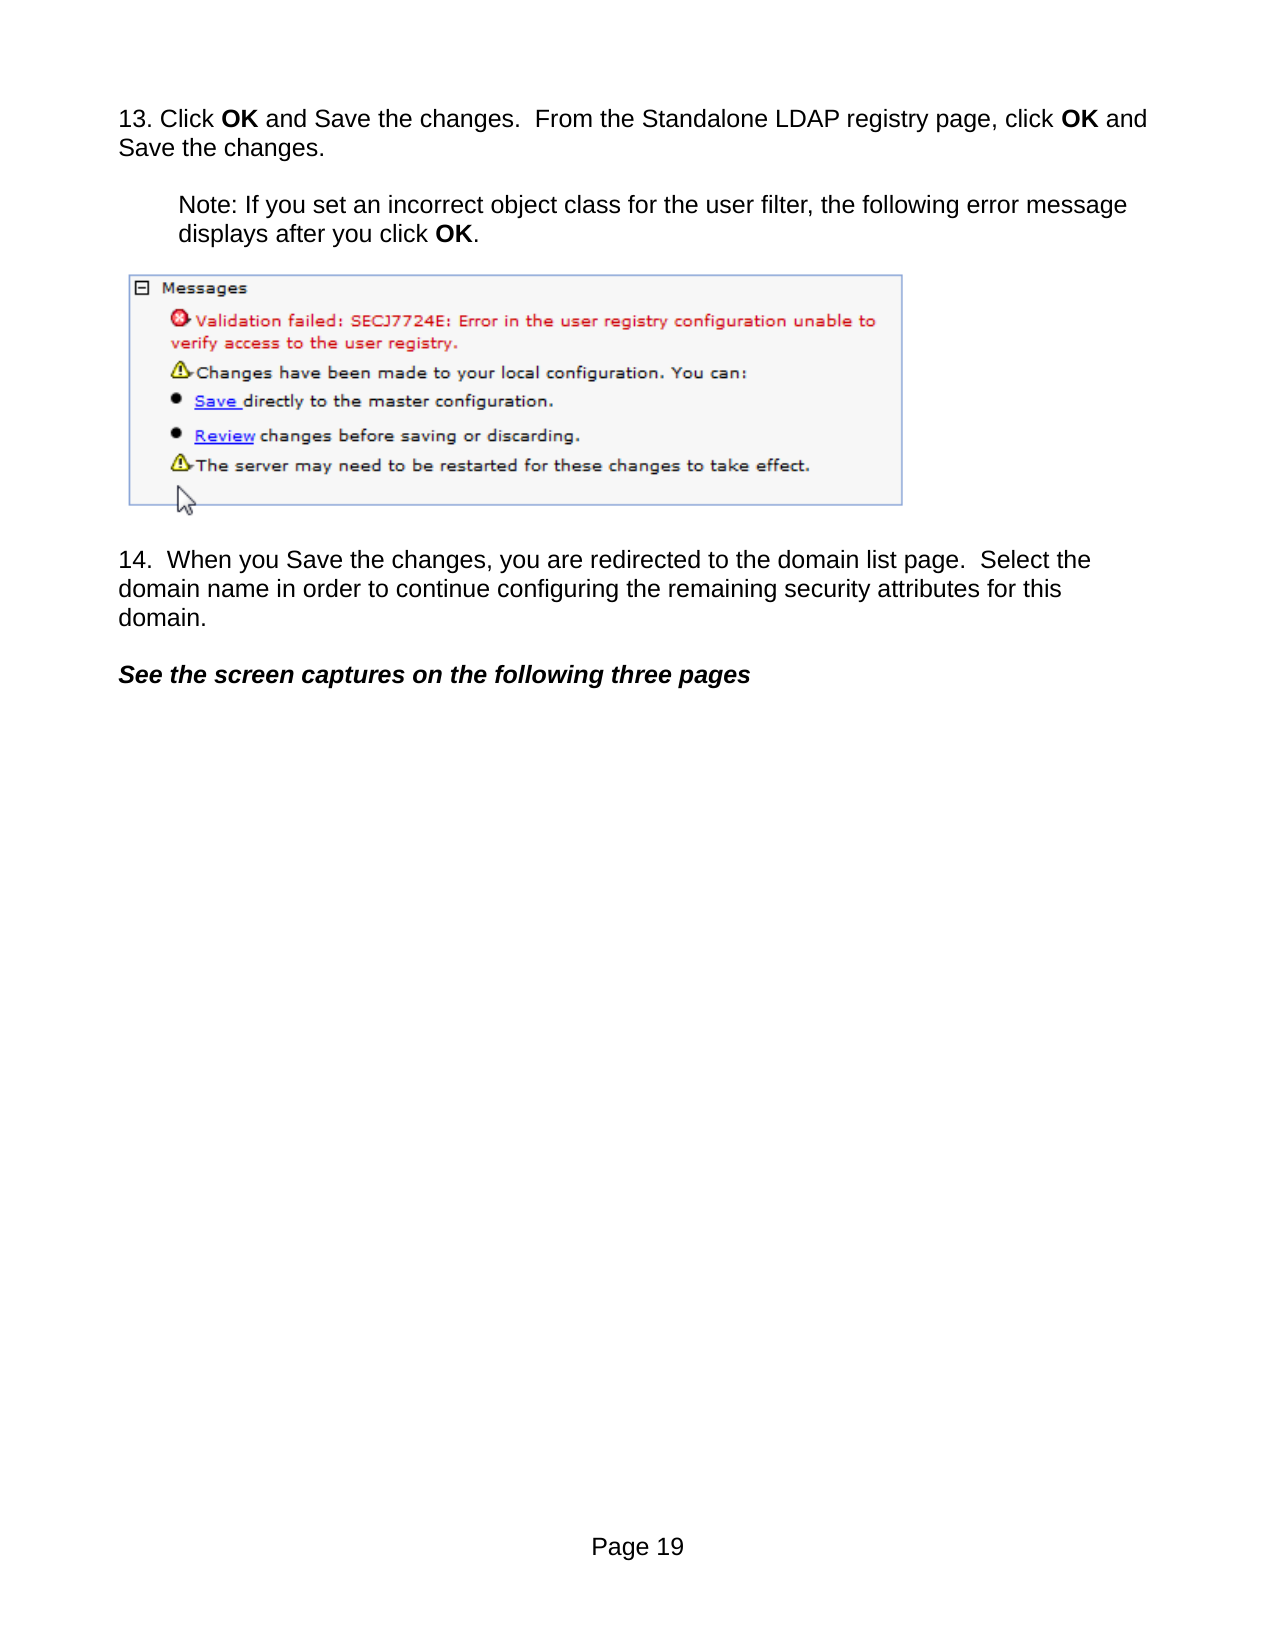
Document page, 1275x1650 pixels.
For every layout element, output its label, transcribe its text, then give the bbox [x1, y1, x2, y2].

text See the screen captures on the following three pages [118, 660, 1157, 689]
text 14. When you Save the changes, you are redirected to the domain list page. Select the domain name in order to continue configuring the remaining security attributes for this domain. [118, 545, 1157, 631]
text Note: If you set an incorrect object class for the user filter, the following error message displays after you click OK. [178, 190, 1157, 247]
text 13. Click OK and Save the changes. From the Standalone LDAP registry page, click OK and Save the changes. [118, 104, 1157, 161]
